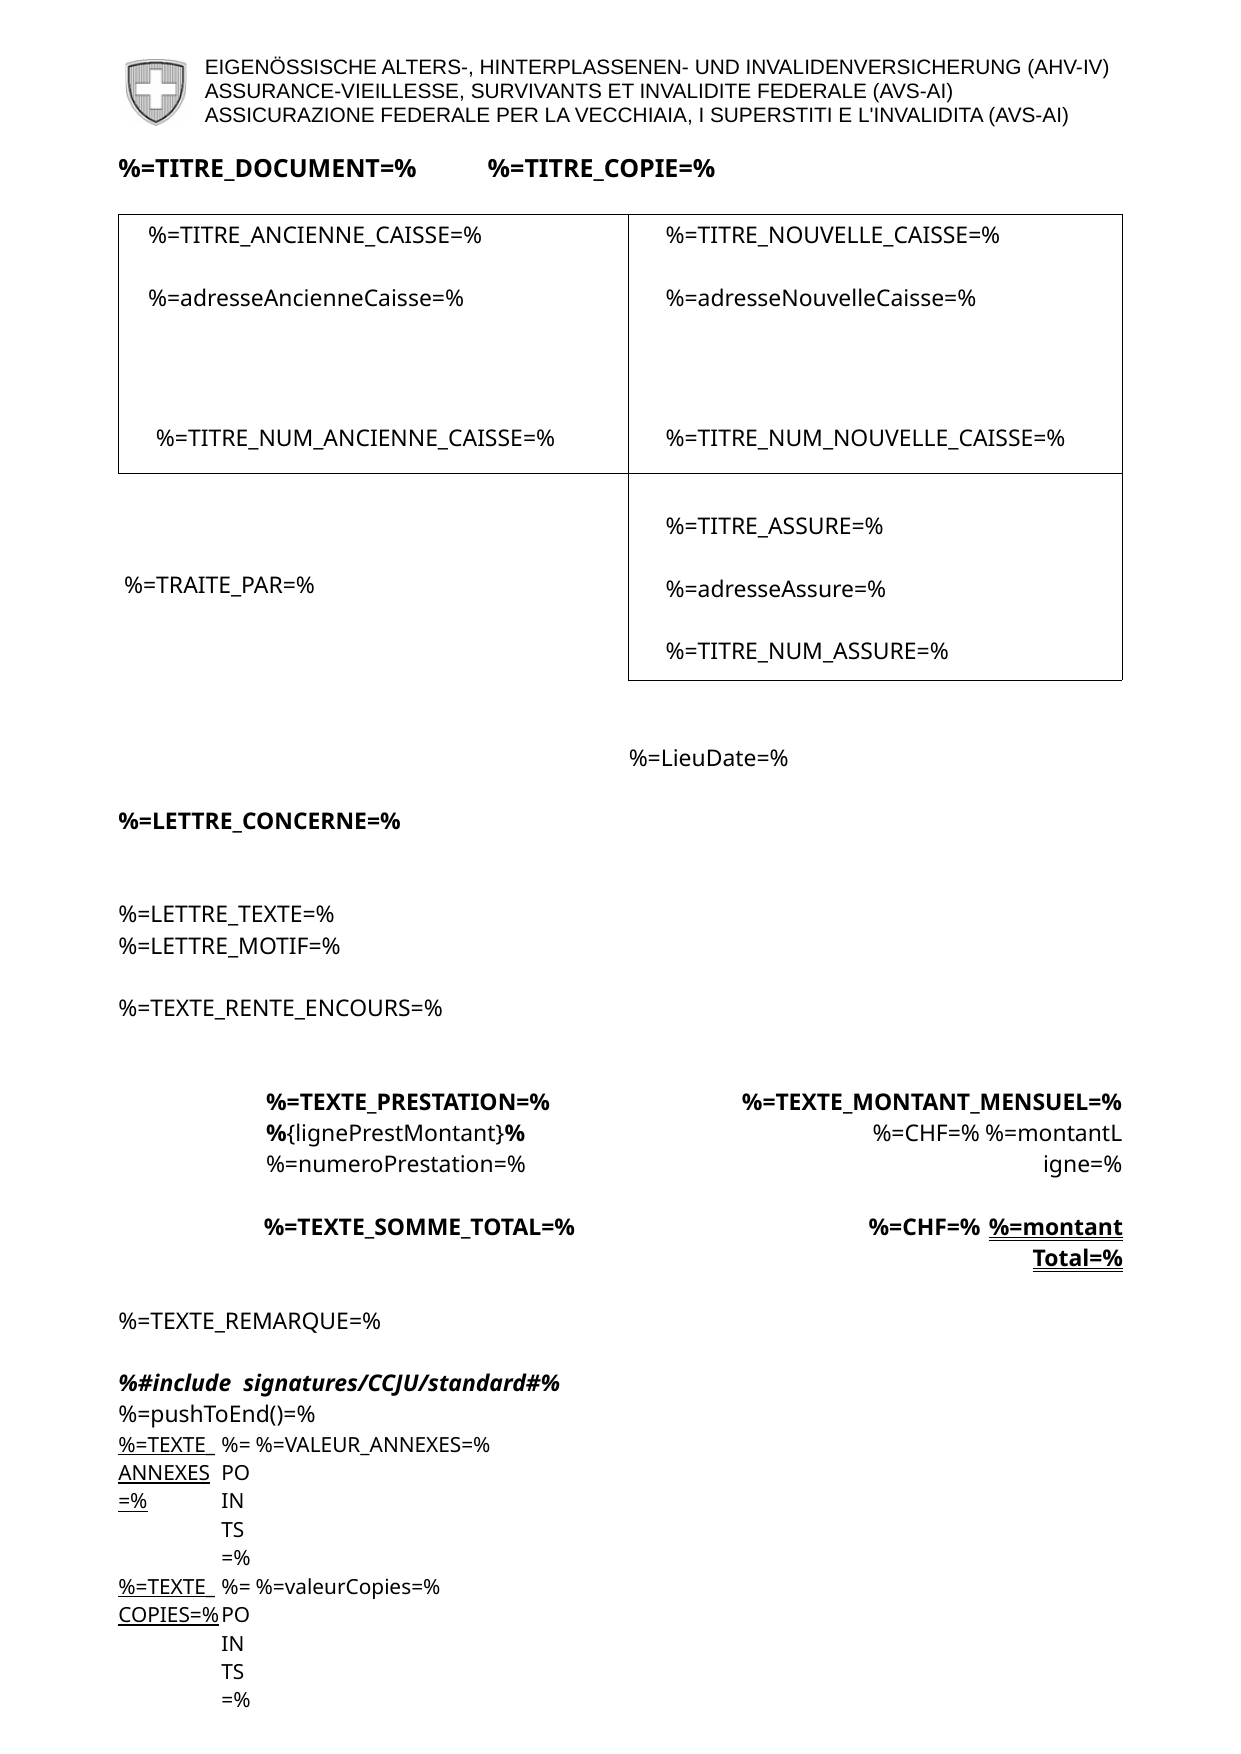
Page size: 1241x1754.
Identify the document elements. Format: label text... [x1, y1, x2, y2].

table_cell %=TRAITE_PAR=% [118, 532, 628, 679]
table_cell %=valeurCopies=% [255, 1572, 1123, 1714]
table_header %=TEXTE_SOMME_TOTAL=% [118, 1211, 722, 1273]
text %=TEXTE_RENTE_ENCOURS=% [118, 992, 1122, 1023]
table_header %=TITRE_ANCIENNE_CAISSE=% %=adresseAncienneCaisse=% [119, 215, 628, 417]
table_cell %=montantLigne=% [980, 1117, 1122, 1180]
table_header %=VALEUR_ANNEXES=% [255, 1430, 1123, 1572]
table_cell %=POINTS=% [221, 1572, 255, 1714]
table_cell %=CHF=% [724, 1117, 980, 1180]
text %=LETTRE_CONCERNE=% [118, 805, 1122, 836]
table_header %=TITRE_NOUVELLE_CAISSE=% %=adresseNouvelleCaisse=% [629, 215, 1122, 417]
table_header EIGENÖSSISCHE ALTERS-, HINTERPLASSENEN- UND INVALIDENVERSICHERUNG (AHV-IV) ASSURANCE-VIEILLESSE, SURVIVANTS ET INVALIDITE FEDERALE (AVS-AI) ASSICURAZIONE FEDERALE PER LA VECCHIAIA, I SUPERSTITI E L'INVALIDITA (AVS-AI) [205, 55, 1122, 151]
text %=LETTRE_TEXTE=% [118, 898, 1122, 930]
table_cell %=TITRE_ASSURE=% %=adresseAssure=% %=TITRE_NUM_ASSURE=% [629, 474, 1122, 679]
picture [125, 59, 187, 126]
table_header %=TEXTE_ANNEXES=% [118, 1430, 221, 1572]
table_header [118, 474, 628, 532]
table_cell %=TITRE_NUM_ANCIENNE_CAISSE=% [119, 417, 628, 473]
table_header %=POINTS=% [221, 1430, 255, 1572]
table_cell %{lignePrestMontant}% %=numeroPrestation=% [119, 1117, 723, 1180]
text %=TEXTE_REMARQUE=% [118, 1305, 1122, 1336]
text %=TITRE_DOCUMENT=% %=TITRE_COPIE=% [118, 151, 1122, 185]
table_header %=montantTotal=% [980, 1211, 1123, 1273]
text %=pushToEnd()=% [118, 1398, 1122, 1430]
text %#include signatures/CCJU/standard#% [118, 1367, 1122, 1398]
table_header %=TEXTE_PRESTATION=% [119, 1055, 723, 1117]
table_header %=TEXTE_MONTANT_MENSUEL=% [724, 1055, 1122, 1117]
table_cell %=TEXTE_COPIES=% [118, 1572, 221, 1714]
table_cell %=TITRE_NUM_NOUVELLE_CAISSE=% [629, 417, 1122, 473]
table_header [117, 55, 204, 151]
text %=LETTRE_MOTIF=% [118, 930, 1122, 961]
table_header %=CHF=% [722, 1211, 980, 1273]
text %=LieuDate=% [118, 742, 1122, 773]
